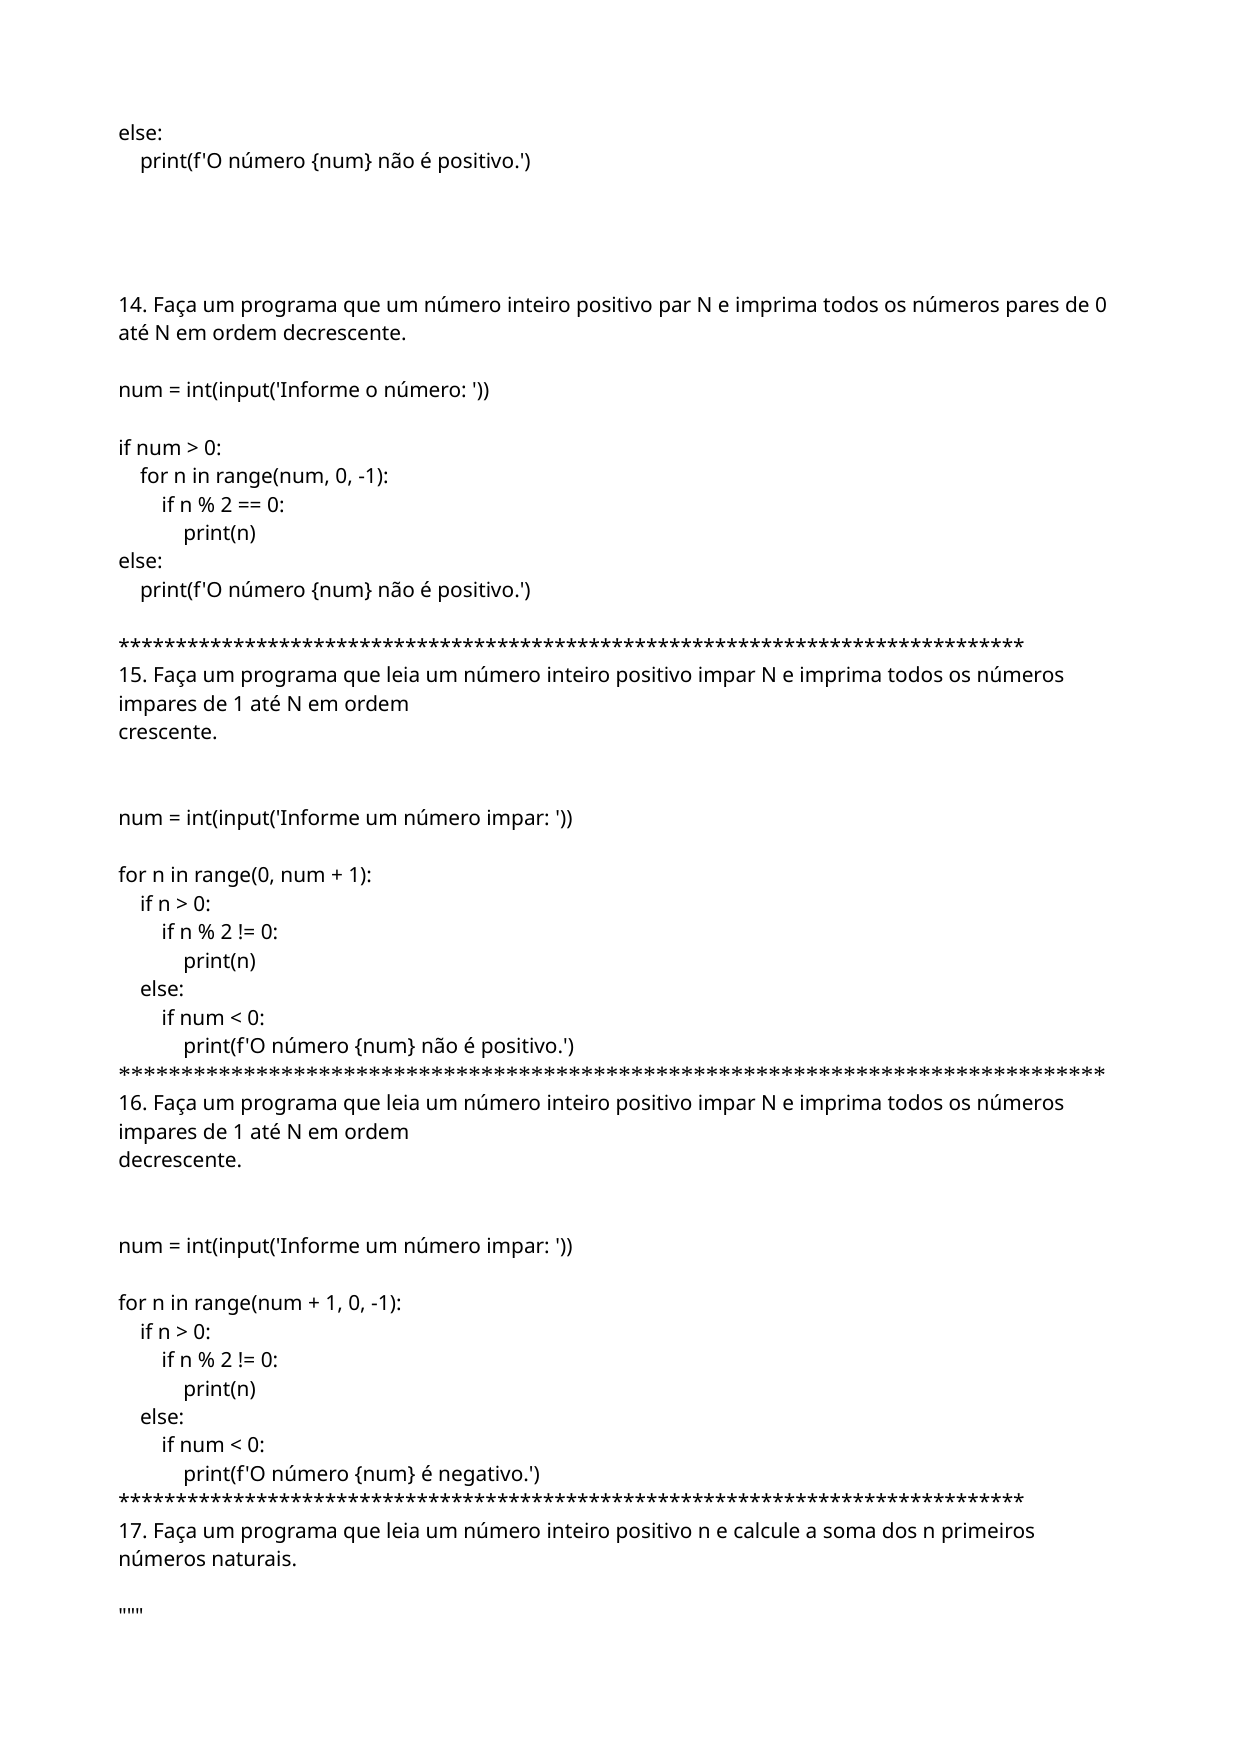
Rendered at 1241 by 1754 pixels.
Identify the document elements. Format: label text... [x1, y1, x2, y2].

text num = int(input('Informe um número impar: ')) [118, 803, 1122, 832]
text num = int(input('Informe o número: ')) [118, 376, 1122, 404]
text 15. Faça um programa que leia um número inteiro positivo impar N e imprima todos os números impares de 1 até N em ordem [118, 661, 1122, 717]
text print(f'O número {num} não é positivo.') [118, 147, 1122, 175]
text 16. Faça um programa que leia um número inteiro positivo impar N e imprima todos os números impares de 1 até N em ordem [118, 1088, 1122, 1145]
text print(f'O número {num} é negativo.') [118, 1459, 1122, 1487]
text for n in range(0, num + 1): [118, 861, 1122, 889]
text else: [118, 974, 1122, 1003]
text else: [118, 1402, 1122, 1431]
text print(n) [118, 946, 1122, 974]
text for n in range(num + 1, 0, -1): [118, 1288, 1122, 1317]
text print(n) [118, 518, 1122, 547]
text print(f'O número {num} não é positivo.') [118, 1031, 1122, 1060]
text print(f'O número {num} não é positivo.') [118, 575, 1122, 603]
text ******************************************************************************* [118, 1487, 1122, 1516]
text else: [118, 547, 1122, 575]
text else: [118, 118, 1122, 147]
text for n in range(num, 0, -1): [118, 461, 1122, 490]
text 17. Faça um programa que leia um número inteiro positivo n e calcule a soma dos n primeiros números naturais. [118, 1516, 1122, 1573]
text if num > 0: [118, 433, 1122, 461]
text if n > 0: [118, 1317, 1122, 1345]
text if num < 0: [118, 1003, 1122, 1031]
text print(n) [118, 1374, 1122, 1402]
text crescente. [118, 717, 1122, 746]
text if n % 2 != 0: [118, 1345, 1122, 1374]
text decrescente. [118, 1145, 1122, 1174]
text if num < 0: [118, 1431, 1122, 1459]
text if n % 2 == 0: [118, 490, 1122, 518]
text if n % 2 != 0: [118, 917, 1122, 946]
text """ [118, 1602, 1122, 1630]
text num = int(input('Informe um número impar: ')) [118, 1231, 1122, 1260]
text if n > 0: [118, 889, 1122, 917]
text ******************************************************************************* [118, 632, 1122, 661]
text ******************************************************************************* [118, 1060, 1122, 1088]
text 14. Faça um programa que um número inteiro positivo par N e imprima todos os números pares de 0 até N em ordem decrescente. [118, 290, 1122, 347]
